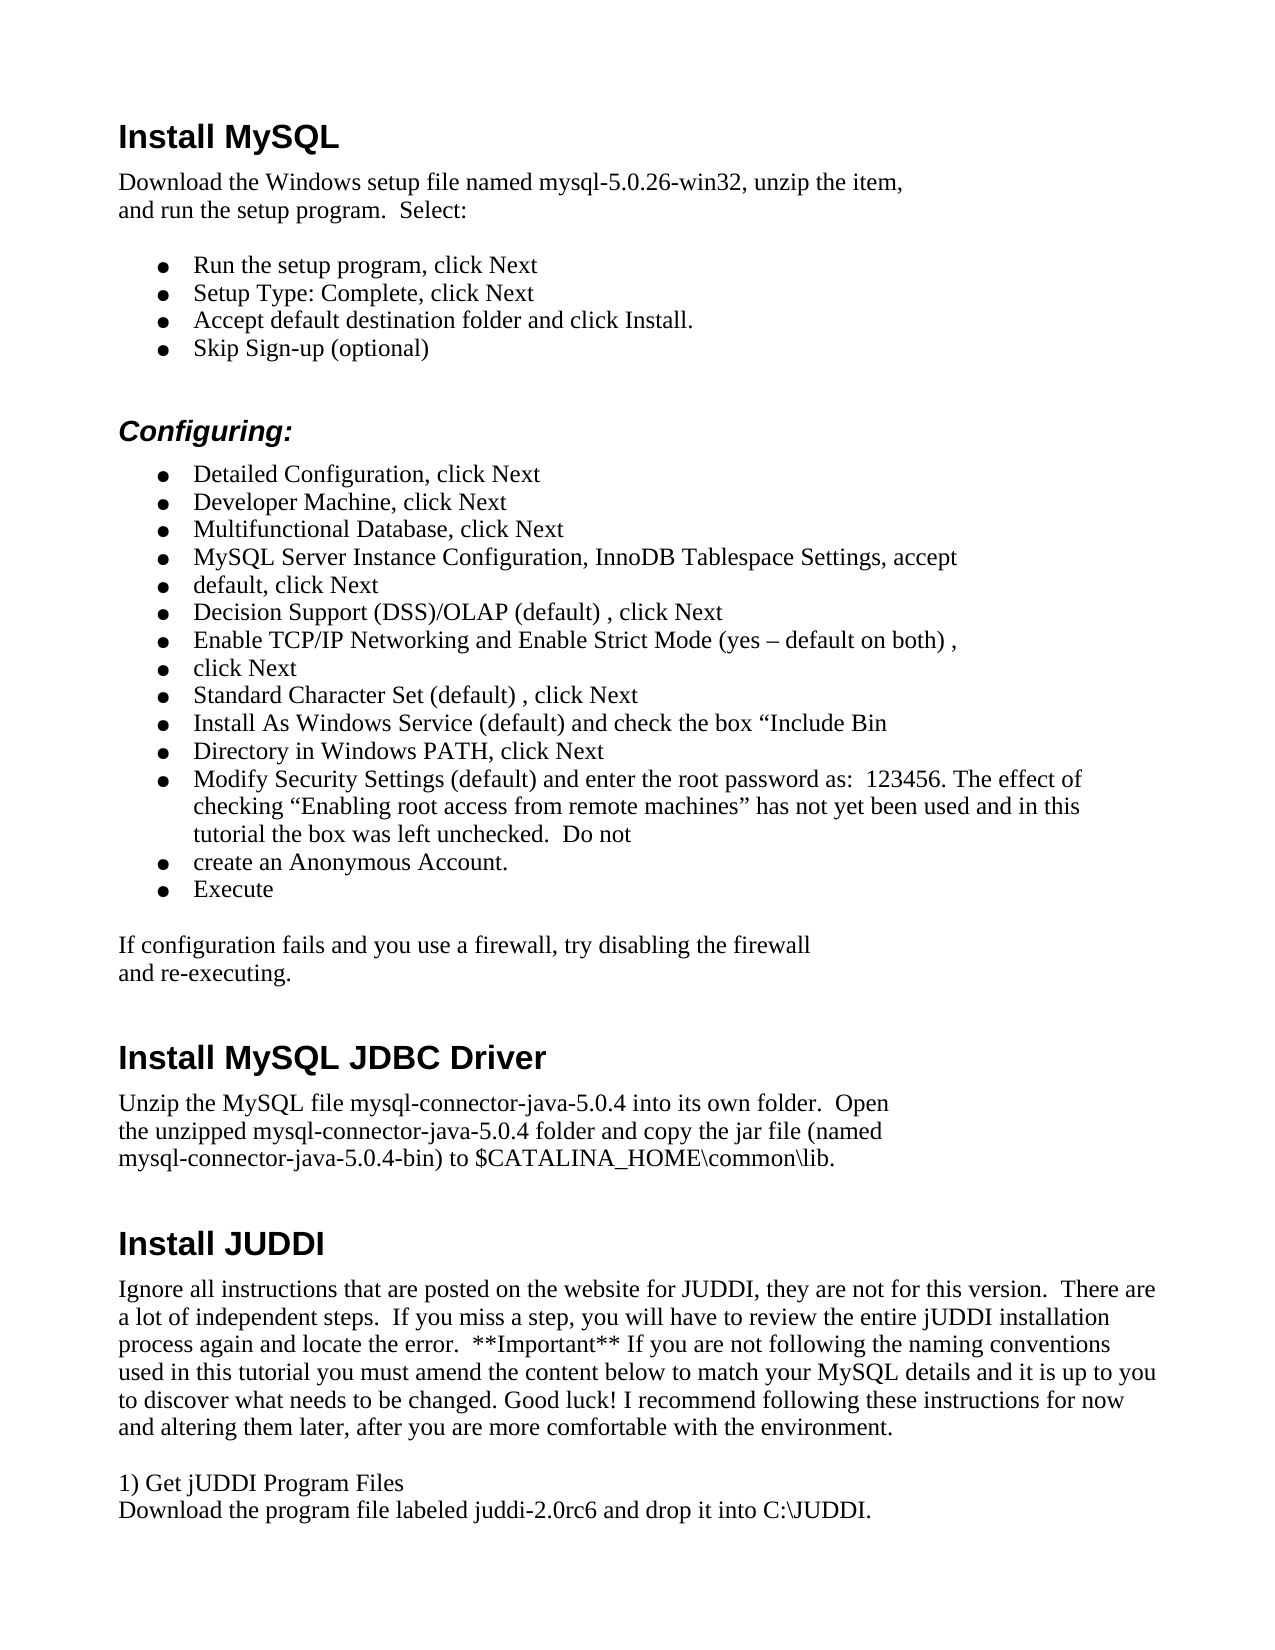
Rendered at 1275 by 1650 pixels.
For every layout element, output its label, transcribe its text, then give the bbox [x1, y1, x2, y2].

subtitle Configuring: [118, 415, 1157, 447]
list Modify Security Settings (default) and enter the root password as: 123456. The effect of checking “Enabling root access from remote machines” has not yet been used and in this tutorial the box was left unchecked. Do not [156, 765, 1157, 848]
list Enable TCP/IP Networking and Enable Strict Mode (yes – default on both) , [156, 626, 1157, 654]
text If configuration fails and you use a firewall, try disabling the firewall [118, 931, 1157, 959]
list Install As Windows Service (default) and check the box “Include Bin [156, 709, 1157, 737]
list create an Anonymous Account. [156, 848, 1157, 876]
subtitle Install MySQL JDBC Driver [118, 1039, 1157, 1077]
list Detailed Configuration, click Next [156, 460, 1157, 488]
text 1) Get jUDDI Program Files [118, 1469, 1157, 1497]
list MySQL Server Instance Configuration, InnoDB Tablespace Settings, accept [156, 543, 1157, 571]
list click Next [156, 654, 1157, 682]
text Download the program file labeled juddi-2.0rc6 and drop it into C:\JUDDI. [118, 1497, 1157, 1524]
list Execute [156, 876, 1157, 903]
text mysql-connector-java-5.0.4-bin) to $CATALINA_HOME\common\lib. [118, 1144, 1157, 1172]
subtitle Install MySQL [118, 118, 1157, 156]
list Decision Support (DSS)/OLAP (default) , click Next [156, 598, 1157, 626]
list Run the setup program, click Next [156, 251, 1157, 279]
list Developer Machine, click Next [156, 488, 1157, 515]
list Skip Sign-up (optional) [156, 334, 1157, 362]
list Accept default destination folder and click Install. [156, 307, 1157, 334]
text and re-executing. [118, 959, 1157, 986]
text and run the setup program. Select: [118, 196, 1157, 223]
list default, click Next [156, 571, 1157, 598]
list Standard Character Set (default) , click Next [156, 682, 1157, 709]
text the unzipped mysql-connector-java-5.0.4 folder and copy the jar file (named [118, 1117, 1157, 1144]
text Ignore all instructions that are posted on the website for JUDDI, they are not for this version. There are a lot of independent steps. If you miss a step, you will have to review the entire jUDDI installation process again and locate the error. **Important** If you are not following the naming conventions used in this tutorial you must amend the content below to match your MySQL details and it is up to you to discover what needs to be changed. Good luck! I recommend following these instructions for now and altering them later, after you are more comfortable with the environment. [118, 1275, 1157, 1441]
list Multifunctional Database, click Next [156, 515, 1157, 543]
list Directory in Windows PATH, click Next [156, 737, 1157, 765]
subtitle Install JUDDI [118, 1225, 1157, 1262]
text Download the Windows setup file named mysql-5.0.26-win32, unzip the item, [118, 168, 1157, 196]
text Unzip the MySQL file mysql-connector-java-5.0.4 into its own folder. Open [118, 1089, 1157, 1117]
list Setup Type: Complete, click Next [156, 279, 1157, 307]
